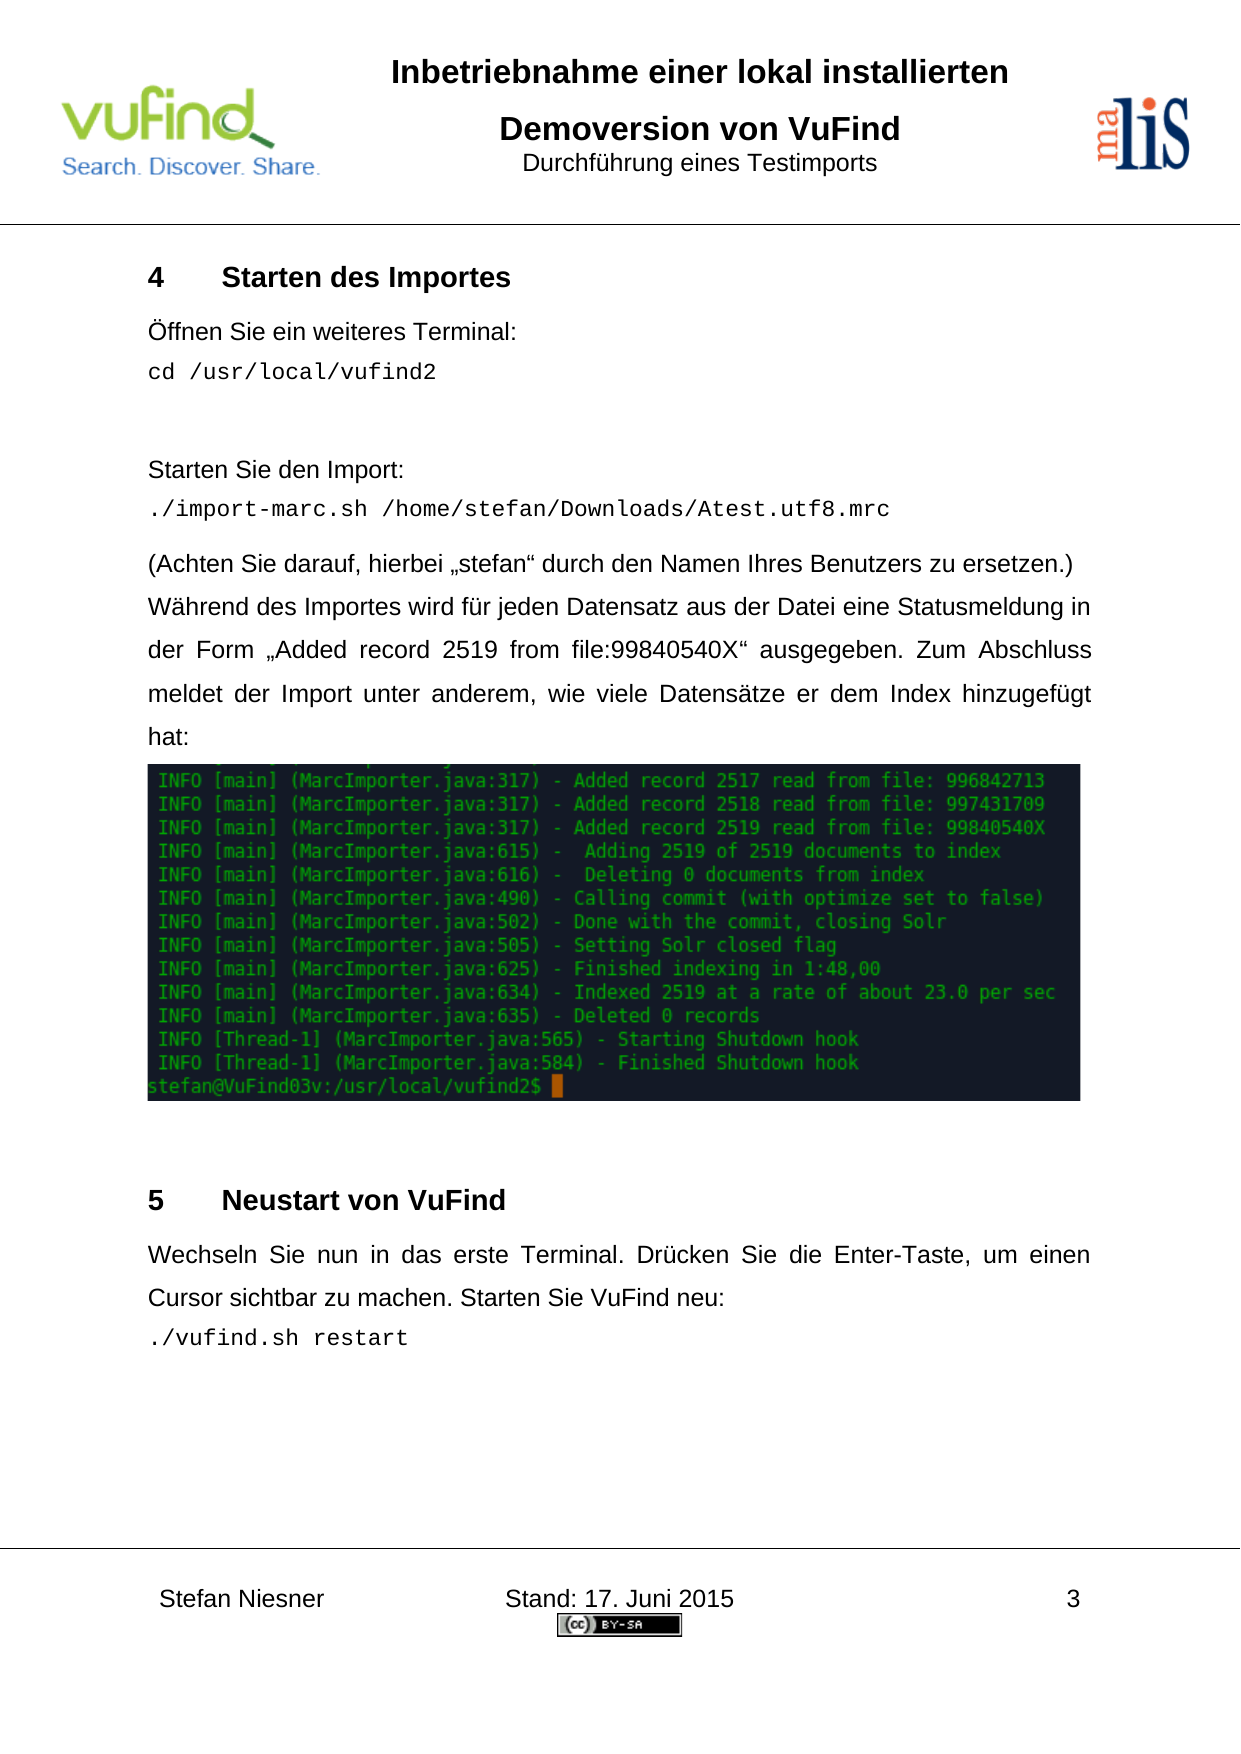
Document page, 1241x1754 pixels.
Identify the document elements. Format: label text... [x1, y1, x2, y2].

text ./vufind.sh restart [148, 1326, 1092, 1352]
subtitle Neustart von VuFind [148, 1183, 1092, 1217]
text ./import-marc.sh /home/stefan/Downloads/Atest.utf8.mrc [148, 498, 1092, 524]
text Während des Importes wird für jeden Datensatz aus der Datei eine Statusmeldung in der Form „Added record 2519 from file:99840540X“ ausgegeben. Zum Abschluss meldet der Import unter anderem, wie viele Datensätze er dem Index hinzugefügt hat: [148, 592, 1092, 750]
text Starten Sie den Import: [148, 455, 1092, 483]
text Wechseln Sie nun in das erste Terminal. Drücken Sie die Enter-Taste, um einen Cursor sichtbar zu machen. Starten Sie VuFind neu: [148, 1240, 1092, 1312]
picture [147, 764, 1081, 1101]
subtitle Starten des Importes [148, 261, 1092, 294]
picture [59, 81, 325, 183]
text (Achten Sie darauf, hierbei „stefan“ durch den Namen Ihres Benutzers zu ersetzen.) [148, 549, 1092, 578]
picture [557, 1613, 683, 1637]
text cd /usr/local/vufind2 [148, 360, 1092, 386]
text Öffnen Sie ein weiteres Terminal: [148, 317, 1092, 346]
picture [1092, 81, 1193, 181]
